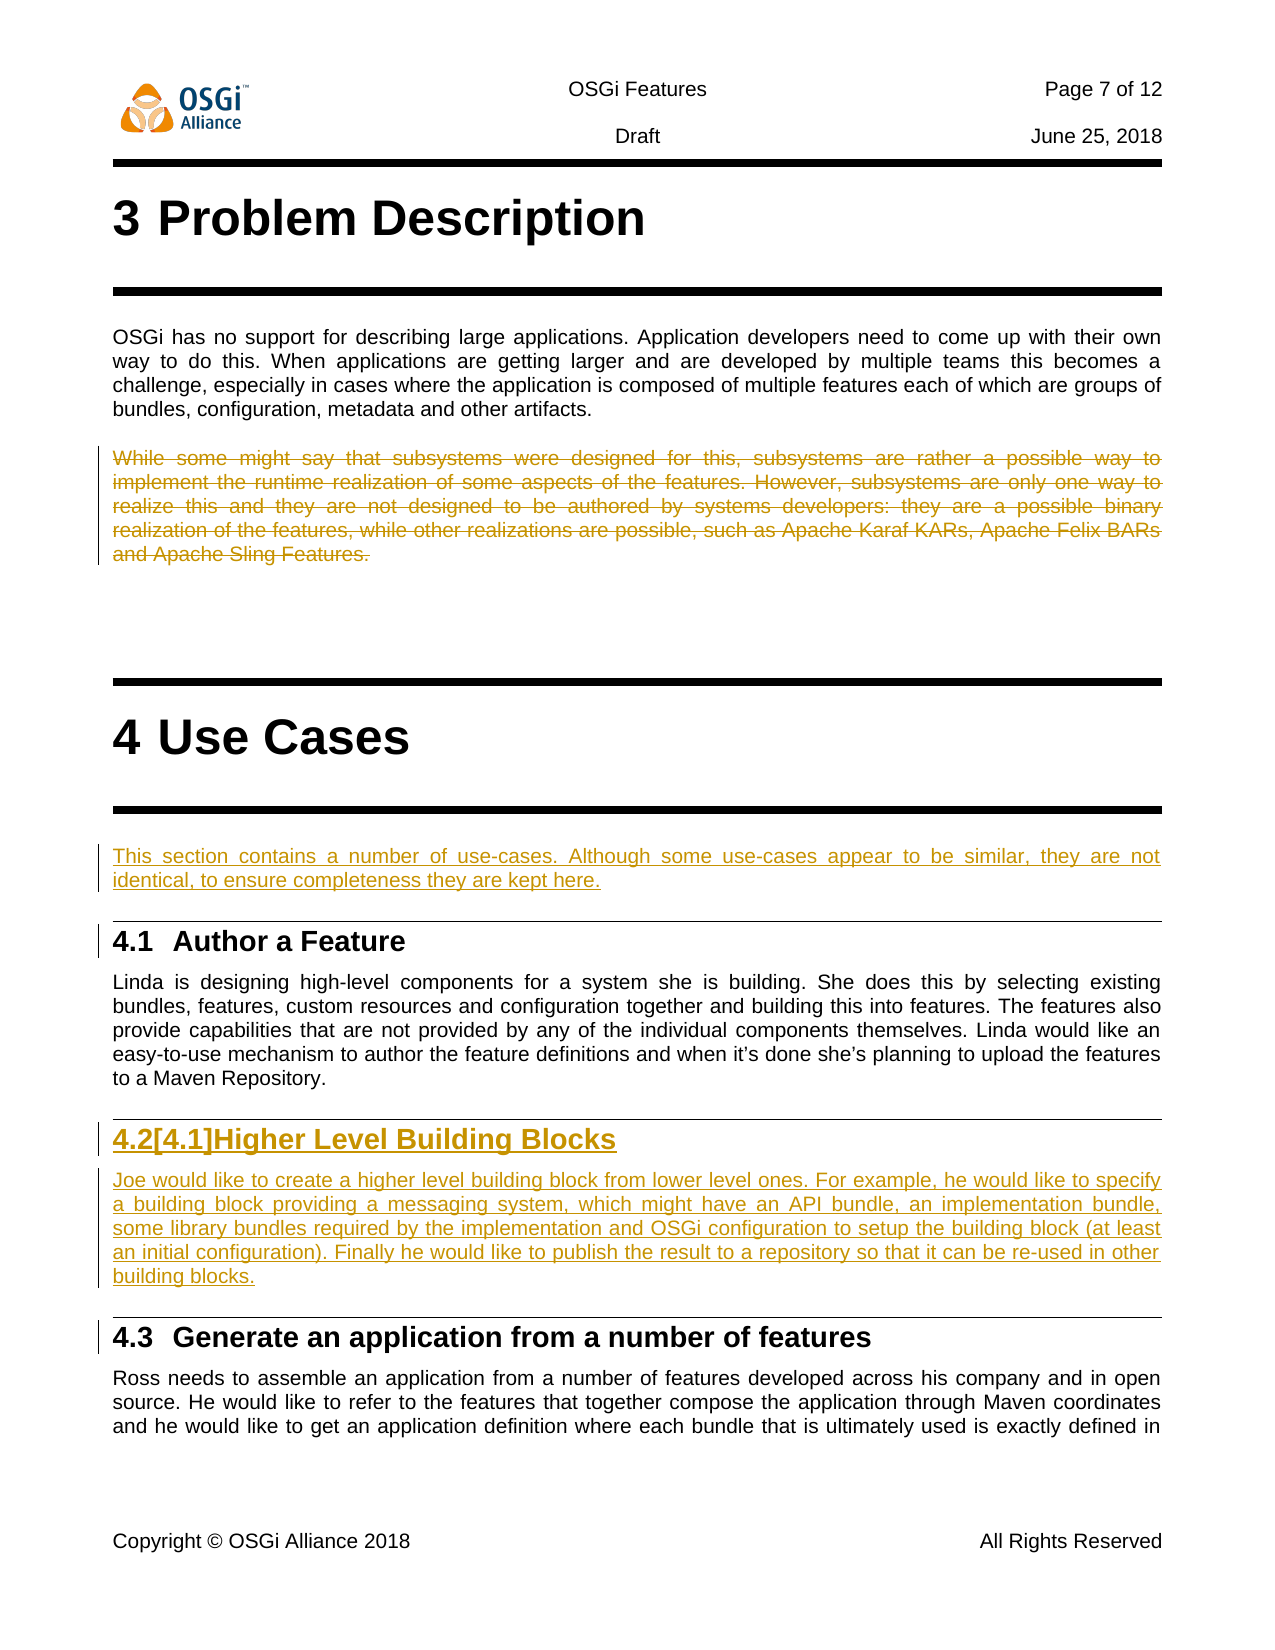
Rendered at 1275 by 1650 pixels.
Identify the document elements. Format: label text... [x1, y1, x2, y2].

text This section contains a number of use-cases. Although some use-cases appear to be similar, they are not identical, to ensure completeness they are kept here. [112, 844, 1162, 892]
subtitle Use Cases [112, 679, 1162, 814]
subtitle Higher Level Building Blocks [112, 1120, 1162, 1156]
text some library bundles required by the implementation and OSGi configuration to setup the building block (at least [112, 1214, 1162, 1237]
text a building block providing a messaging system, which might have an API bundle, an implementation bundle, [112, 1190, 1162, 1213]
text OSGi has no support for describing large applications. Application developers need to come up with their own way to do this. When applications are getting larger and are developed by multiple teams this becomes a challenge, especially in cases where the application is composed of multiple features each of which are groups of bundles, configuration, metadata and other artifacts. [112, 325, 1162, 421]
text Ross needs to assemble an application from a number of features developed across his company and in open source. He would like to refer to the features that together compose the application through Maven coordinates and he would like to get an application definition where each bundle that is ultimately used is exactly defined in [112, 1366, 1162, 1438]
subtitle Problem Description [112, 160, 1162, 296]
subtitle Generate an application from a number of features [112, 1318, 1162, 1354]
text Joe would like to create a higher level building block from lower level ones. For example, he would like to specify [112, 1168, 1162, 1189]
subtitle Author a Feature [112, 922, 1162, 957]
text Linda is designing high-level components for a system she is building. She does this by selecting existing bundles, features, custom resources and configuration together and building this into features. The features also provide capabilities that are not provided by any of the individual components themselves. Linda would like an easy-to-use mechanism to author the feature definitions and when it’s done she’s planning to upload the features to a Maven Repository. [112, 970, 1162, 1090]
picture [113, 76, 257, 140]
text an initial configuration). Finally he would like to publish the result to a repository so that it can be re-used in other building blocks. [112, 1238, 1162, 1288]
